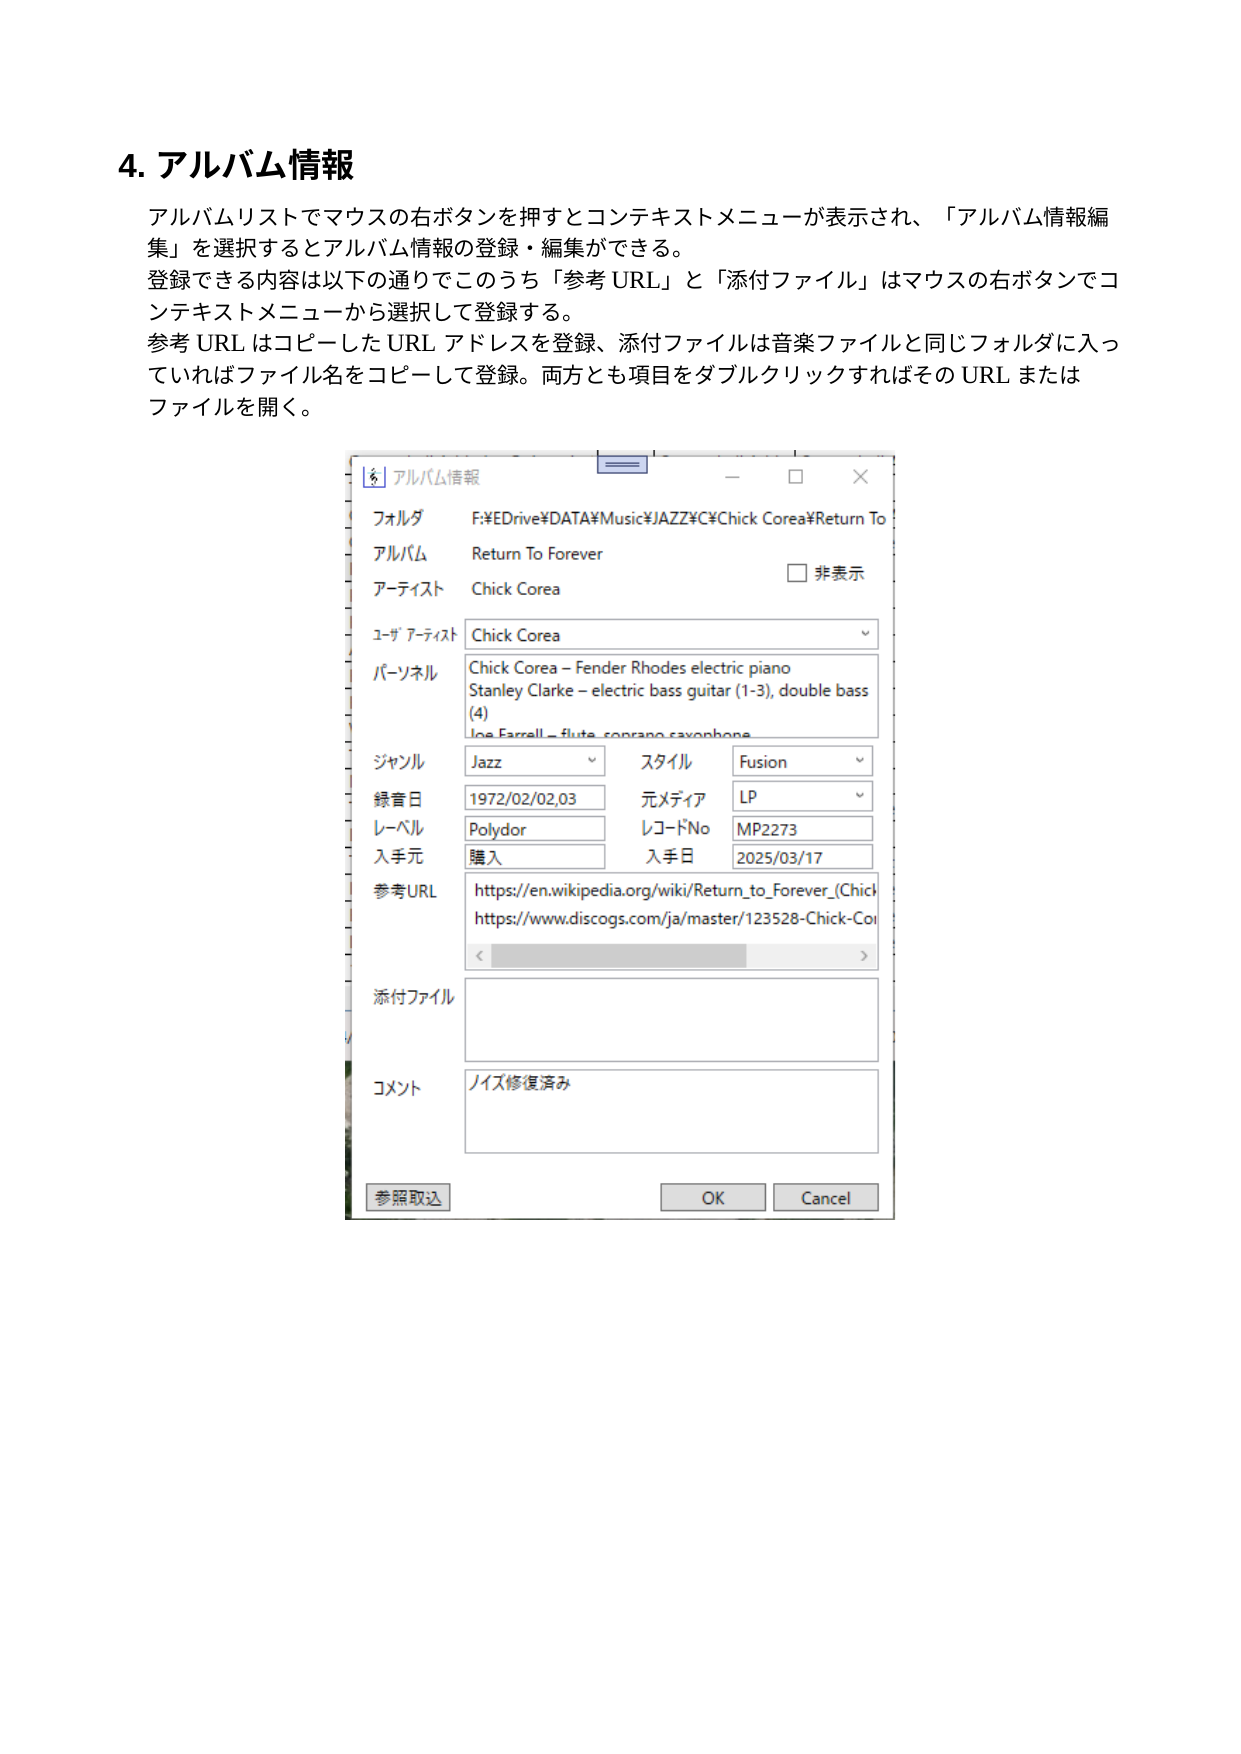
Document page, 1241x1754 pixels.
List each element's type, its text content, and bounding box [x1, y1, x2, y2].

picture [345, 450, 896, 1220]
text 参考URLはコピーしたURL アドレスを登録、添付ファイルは音楽ファイルと同じフォルダに入っていればファイル名をコピーして登録。両方とも項目をダブルクリックすればそのURLまたはファイルを開く。 [148, 326, 1122, 421]
subtitle 4. アルバム情報 [118, 139, 1122, 187]
text アルバムリストでマウスの右ボタンを押すとコンテキストメニューが表示され、「アルバム情報編集」を選択するとアルバム情報の登録・編集ができる。 [148, 200, 1122, 263]
text 登録できる内容は以下の通りでこのうち「参考URL」と「添付ファイル」はマウスの右ボタンでコンテキストメニューから選択して登録する。 [148, 263, 1122, 326]
